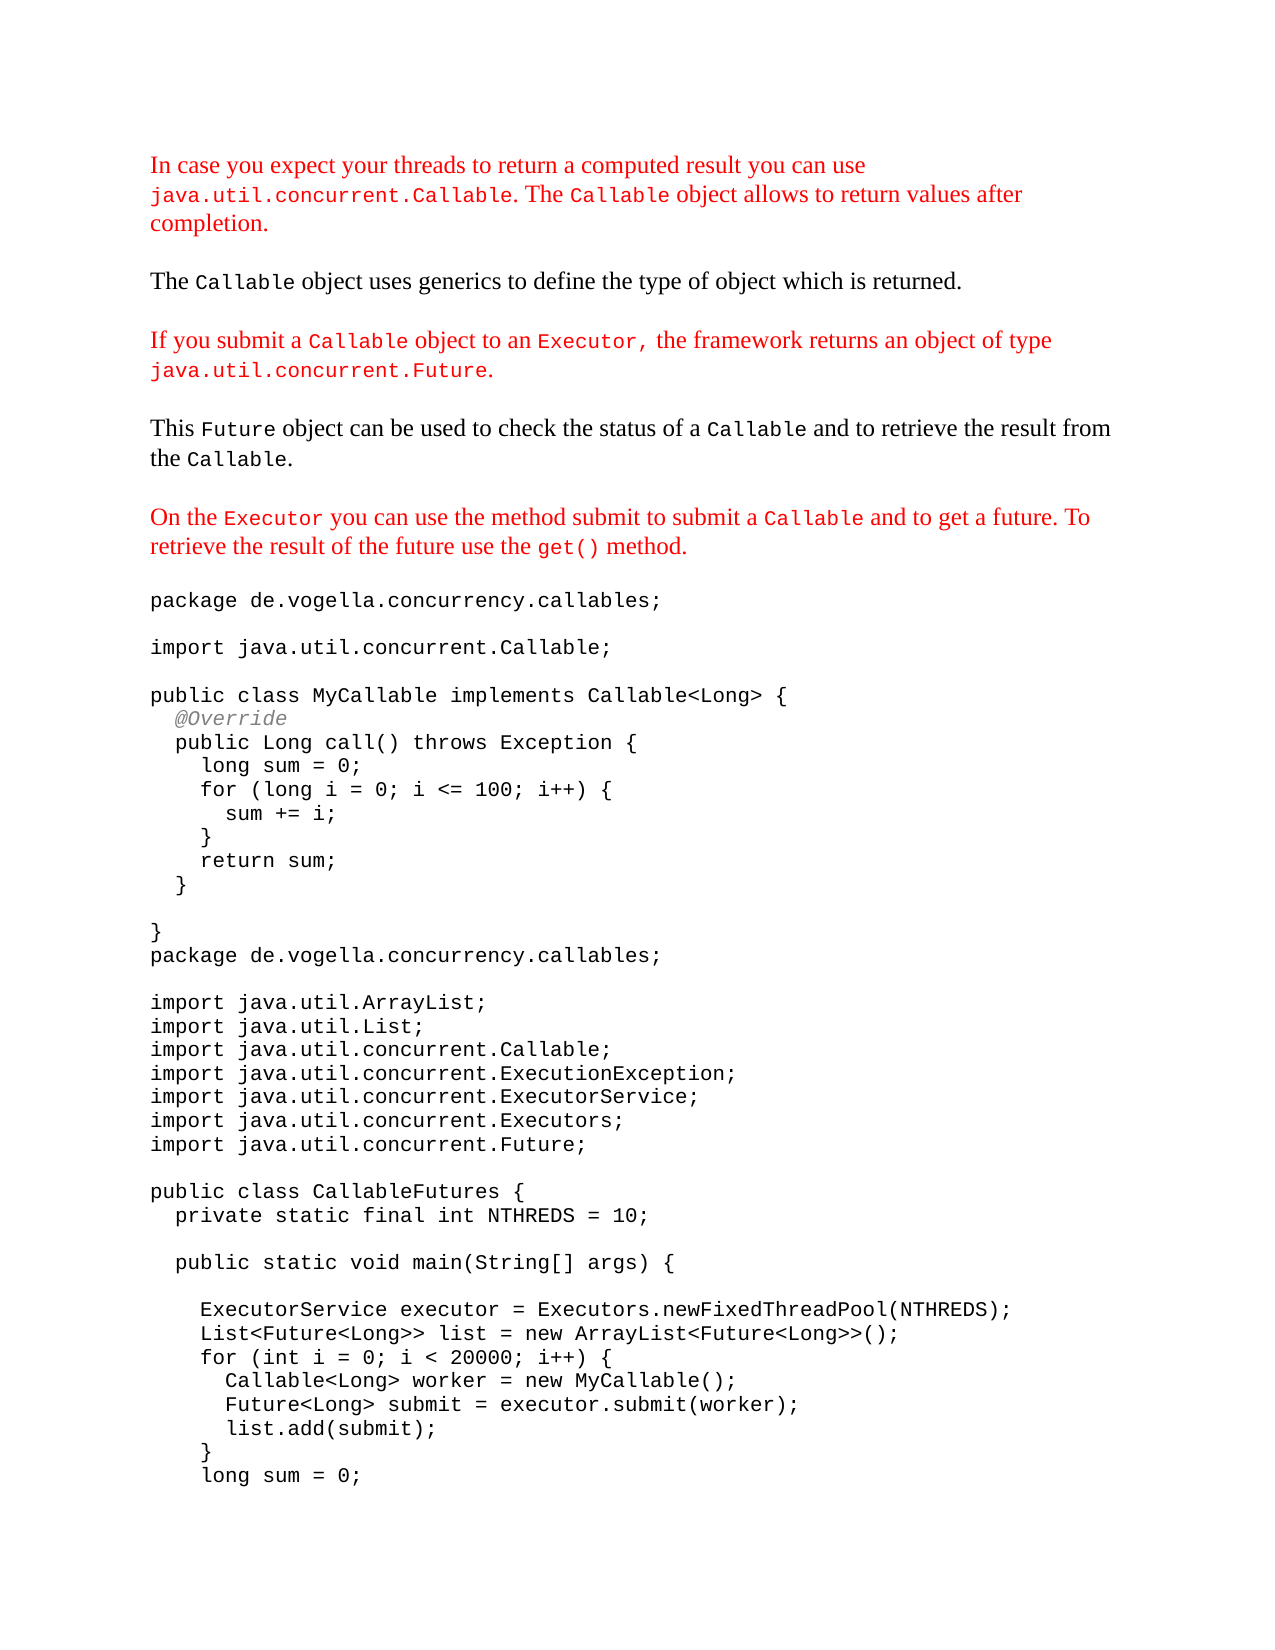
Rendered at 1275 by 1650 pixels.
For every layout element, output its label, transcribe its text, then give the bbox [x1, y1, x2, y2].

text } [150, 1441, 1125, 1465]
text import java.util.concurrent.ExecutorService; [150, 1087, 1125, 1110]
text for (int i = 0; i < 20000; i++) { [150, 1347, 1125, 1370]
text import java.util.concurrent.Callable; [150, 637, 1125, 661]
text import java.util.List; [150, 1016, 1125, 1039]
text ExecutorService executor = Executors.newFixedThreadPool(NTHREDS); [150, 1299, 1125, 1323]
text On the Executor you can use the method submit to submit a Callable and to get a future. To retrieve the result of the future use the get() method. [150, 502, 1125, 561]
text long sum = 0; [150, 756, 1125, 779]
text Callable<Long> worker = new MyCallable(); [150, 1370, 1125, 1394]
text @Override [150, 708, 1125, 732]
text } [150, 874, 1125, 897]
text for (long i = 0; i <= 100; i++) { [150, 779, 1125, 803]
text return sum; [150, 850, 1125, 874]
text public static void main(String[] args) { [150, 1252, 1125, 1276]
text import java.util.concurrent.Future; [150, 1134, 1125, 1157]
text package de.vogella.concurrency.callables; [150, 590, 1125, 614]
text In case you expect your threads to return a computed result you can use java.util.concurrent.Callable. The Callable object allows to return values after completion. [150, 150, 1125, 237]
text list.add(submit); [150, 1418, 1125, 1441]
text List<Future<Long>> list = new ArrayList<Future<Long>>(); [150, 1323, 1125, 1347]
text If you submit a Callable object to an Executor, the framework returns an object of type java.util.concurrent.Future. [150, 325, 1125, 384]
text import java.util.concurrent.Callable; [150, 1039, 1125, 1063]
text The Callable object uses generics to define the type of object which is returned. [150, 266, 1125, 296]
text public Long call() throws Exception { [150, 732, 1125, 756]
text private static final int NTHREDS = 10; [150, 1205, 1125, 1228]
text import java.util.ArrayList; [150, 992, 1125, 1016]
text public class MyCallable implements Callable<Long> { [150, 684, 1125, 708]
text Future<Long> submit = executor.submit(worker); [150, 1394, 1125, 1418]
text } [150, 826, 1125, 850]
text import java.util.concurrent.ExecutionException; [150, 1063, 1125, 1087]
text } [150, 921, 1125, 945]
text This Future object can be used to check the status of a Callable and to retrieve the result from the Callable. [150, 413, 1125, 472]
text package de.vogella.concurrency.callables; [150, 945, 1125, 968]
text public class CallableFutures { [150, 1181, 1125, 1205]
text long sum = 0; [150, 1465, 1125, 1488]
text sum += i; [150, 803, 1125, 826]
text import java.util.concurrent.Executors; [150, 1110, 1125, 1134]
